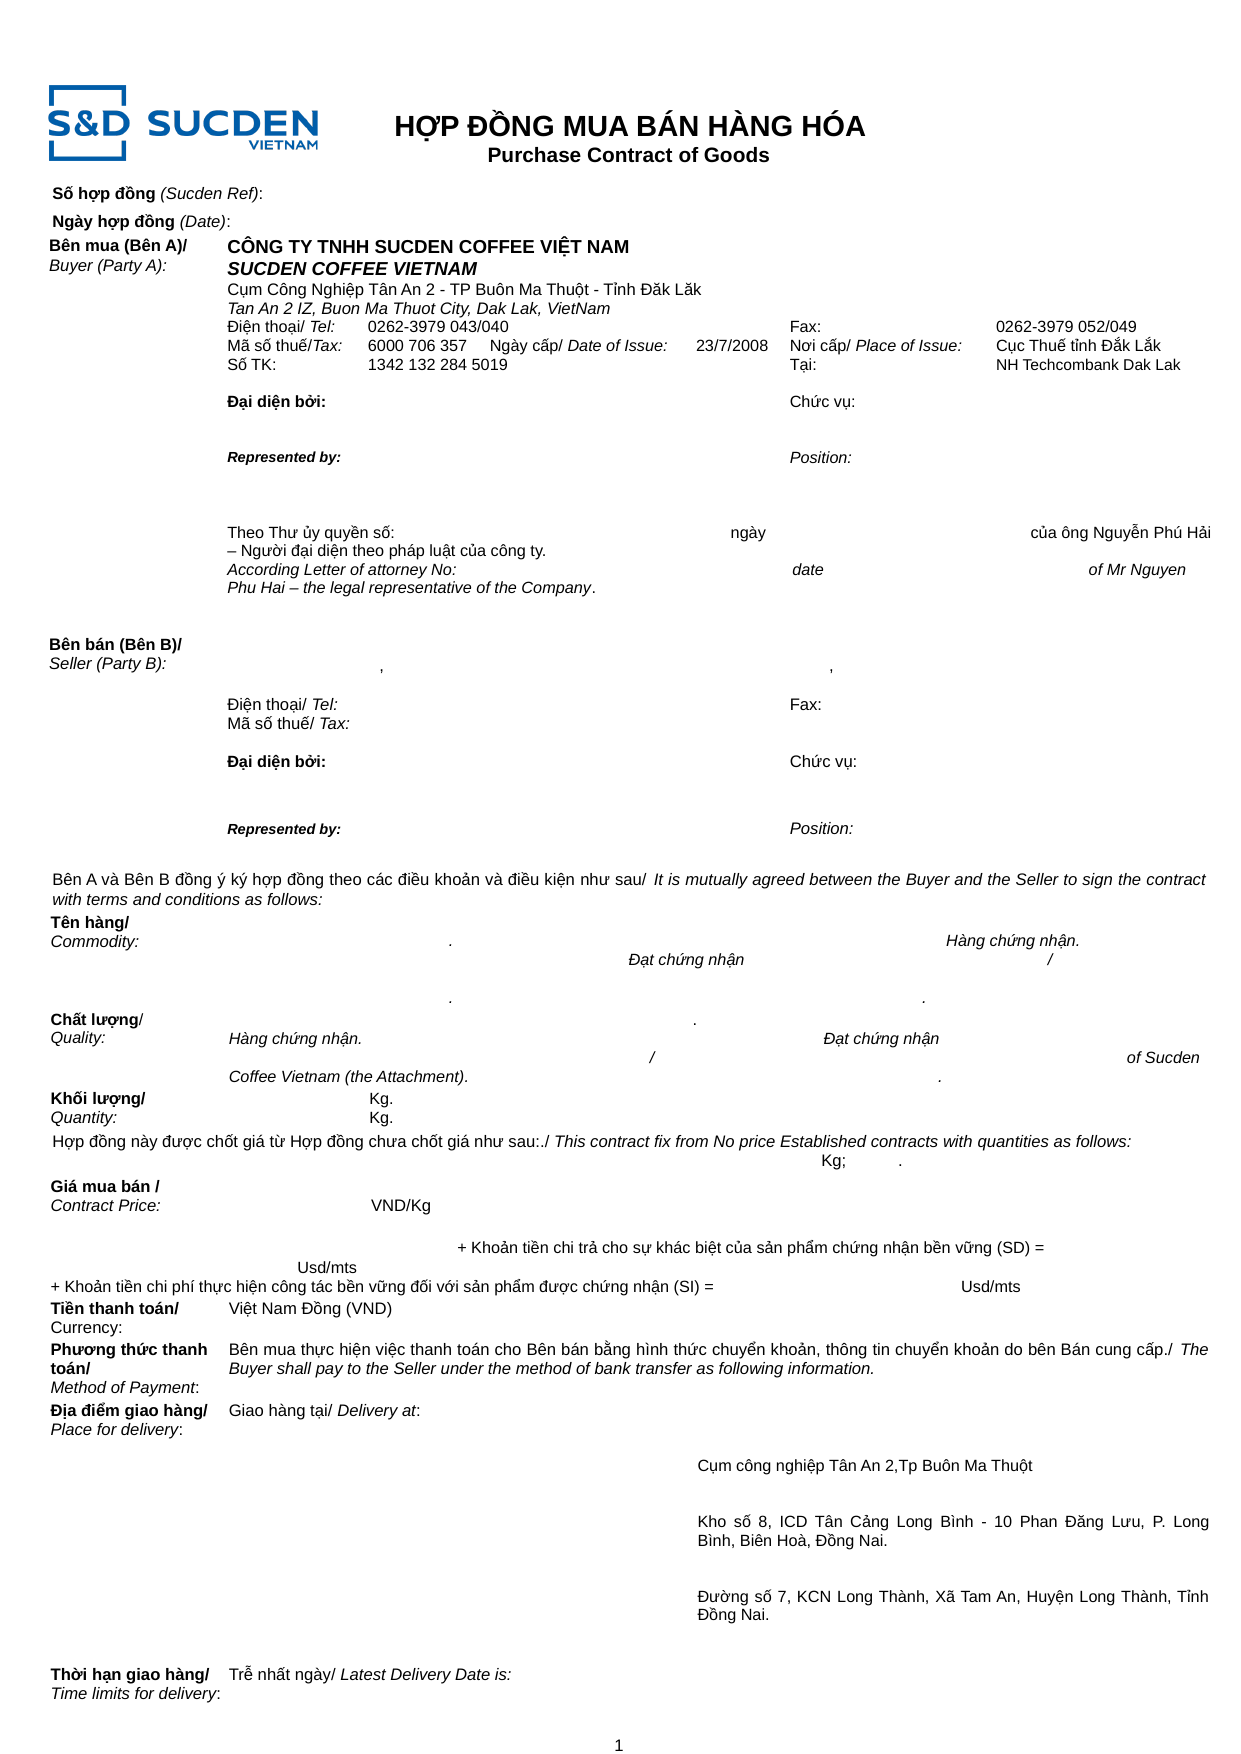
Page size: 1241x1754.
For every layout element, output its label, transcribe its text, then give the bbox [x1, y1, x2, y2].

table_cell 0262-3979 043/040 [368, 318, 696, 336]
table_cell Phương thức thanh toán/ Method of Payment: [49, 1339, 227, 1399]
table_cell Thời hạn giao hàng/ Time limits for delivery: [49, 1663, 227, 1704]
table_cell Position: [790, 790, 996, 867]
table_cell Đại diện bởi: [227, 374, 368, 429]
table_cell [696, 318, 789, 336]
table_header HỢP ĐỒNG MUA BÁN HÀNG HÓA [318, 109, 1211, 143]
table_cell Mã số thuế/Tax: [227, 336, 368, 355]
table_cell Việt Nam Đồng (VND) [227, 1297, 1211, 1338]
text <if test="o.certificate_id and o.certificate_id.code == 'RA' and (o.sd_price > 0 or o.si_price > 0)"> [77, 72, 1164, 91]
table_cell <_(o.partner_id.child_ids and o.partner_id.child_ids[0].name.title()) or ''> [368, 733, 789, 790]
table_cell Ngày cấp/ Date of Issue: [490, 336, 696, 355]
table_cell Tại: [790, 355, 996, 374]
table_cell <o.contract_line.product_id.contract_commodity_vn><choose><if test="o.contract_line.product_id.default_code == 'FAQ'"> <o.crop_id.name></if></choose>.<choose><if test="o.certificate_id and o.certificate_id.code =='2-in-1' "> Hàng chứng nhận.</if><if test="o.certificate_id and o.certificate_id.code !='2-in-1' "> Đạt chứng nhận <get_cert(o.certificate_id)></if></choose>/ <o.contract_line.product_id.contract_commodity_en><choose><if test="o.contract_line.product_id.default_code == 'FAQ'"> <o.crop_id.name></if></choose>.<choose><if test="o.certificate_id.id"> <o.certificate_id.name_print>.</if></choose> <get_license(o)> [227, 911, 1211, 1009]
table_cell Giá mua bán / Contract Price: [49, 1173, 227, 1237]
table_cell Nơi cấp/ Place of Issue: [790, 336, 996, 355]
table_cell CÔNG TY TNHH SUCDEN COFFEE VIỆT NAM SUCDEN COFFEE VIETNAM Cụm Công Nghiệp Tân An 2 - TP Buôn Ma Thuột - Tỉnh Đăk Lăk Tan An 2 IZ, Buon Ma Thuot City, Dak Lak, VietNam [227, 236, 1211, 318]
table_cell Bên A và Bên B đồng ý ký hợp đồng theo các điều khoản và điều kiện như sau/ It is mutually agreed between the Buyer and the Seller to sign the contract with terms and conditions as follows: [49, 867, 1211, 911]
table_cell <formatLang(o.relation_price_unit,0)> [227, 1173, 368, 1237]
table_cell Position: [790, 430, 996, 486]
table_cell <o.is_according and o.according_id.vnposition or 'Tổng giám đốc'> [996, 374, 1211, 429]
table_cell Tiền thanh toán/ Currency: [49, 1297, 227, 1338]
table_cell Chất lượng/ Quality: [49, 1009, 227, 1088]
table_cell Kg. <o.contract_line[0].packing_id.vn_description> Kg. <o.contract_line[0].packing_id.en_description> [368, 1088, 1211, 1129]
table_cell [996, 714, 1211, 733]
table_cell Represented by: [227, 790, 368, 867]
table_cell <choose> <when test="o.is_according != False"> Theo Thư ủy quyền số: <o.according_id and o.according_id.number or ''> ngày <get_date(o.according_id.appr_date)> của ông Nguyễn Phú Hải – Người đại diện theo pháp luật của công ty. According Letter of attorney No: <o.according_id and o.according_id.number or ''> date <get_date(o.according_id.appr_date)> of Mr Nguyen Phu Hai – the legal representative of the Company. </when> </choose> [227, 486, 1211, 635]
table_cell <get_date(o.date_order)> [358, 209, 883, 236]
table_cell Chức vụ: [790, 733, 996, 790]
table_cell [790, 714, 996, 733]
table_cell Điện thoại/ Tel: [227, 318, 368, 336]
table_cell <o.contract_line.product_id.contract_quality_vn> <o.crop_id.name>.<choose><if test="o.certificate_id and o.certificate_id.code =='2-in-1' "> Hàng chứng nhận. </if><if test="o.certificate_id and o.certificate_id.code !='2-in-1' "> Đạt chứng nhận <get_cert(o.certificate_id)></if></choose> <get_license(o)>/ <o.contract_line.product_id.contract_quality_en> <o.crop_id.name> of Sucden Coffee Vietnam (the Attachment).<choose><if test="o.certificate_id.id"> <o.certificate_id.name_print>.</if></choose> <get_license(o)> [227, 1009, 1211, 1088]
table_cell <o.partner_id.fax> [996, 695, 1211, 714]
table_cell 1342 132 284 5019 [368, 355, 696, 374]
table_cell <o.delivery_place_id and o.delivery_place_id.name or ''> <choose> <when test="o.delivery_place_id.name == 'Factory - BMT'"> Cụm công nghiệp Tân An 2,Tp Buôn Ma Thuột </when> <when test="o.delivery_place_id.name == 'Pacorini - DN'"> Kho số 8, ICD Tân Cảng Long Bình - 10 Phan Đăng Lưu, P. Long Bình, Biên Hoà, Đồng Nai. </when> <when test="o.delivery_place_id.name == 'Katoen - DN'"> Đường số 7, KCN Long Thành, Xã Tam An, Huyện Long Thành, Tỉnh Đồng Nai. </when> </choose> [696, 1399, 1211, 1663]
table_cell <_(o.partner_id.child_ids and o.partner_id.child_ids[0].function.capitalize()) or ''> [996, 733, 1211, 790]
table_cell <o.is_according and o.according_id.name or 'NGUYỄN PHÚ HẢI'> [368, 430, 789, 486]
table_cell Số hợp đồng (Sucden Ref): [49, 181, 358, 209]
table_cell <o.partner_id.vat> [368, 714, 696, 733]
table_cell 6000 706 357 [368, 336, 489, 355]
table_cell Tên hàng/ Commodity: [49, 911, 227, 1009]
table_cell <_(o.partner_id.child_ids and o.partner_id.child_ids[0].position_en) or o.partner_id.position_en or ''> [996, 790, 1211, 867]
table_cell <get_date(o.deadline_date)> [696, 1663, 1211, 1704]
table_cell <if test="o.certificate_id and o.certificate_id.code =='RA' ">+ Khoản tiền chi trả cho sự khác biệt của sản phẩm chứng nhận bền vững (SD) = <formatLang(o.sd_price,digits=0)> Usd/mts + Khoản tiền chi phí thực hiện công tác bền vững đối với sản phẩm được chứng nhận (SI) = <formatLang(o.si_price,digits=0)> Usd/mts</if> [49, 1237, 1211, 1297]
table_cell 0262-3979 052/049 [996, 318, 1211, 336]
table_cell [49, 486, 227, 635]
table_cell <o.name or ''> [358, 181, 883, 209]
table_cell [696, 355, 789, 374]
table_cell Bên mua thực hiện việc thanh toán cho Bên bán bằng hình thức chuyển khoản, thông tin chuyển khoản do bên Bán cung cấp./ The Buyer shall pay to the Seller under the method of bank transfer as following information. [227, 1339, 1211, 1399]
table_cell <if test="not o.print_company"><o.partner_id.name></if><if test="o.print_company"><o.partner_id.company_name_new></if> <o.partner_id.street>, <o.partner_id.district_id and o.partner_id.district_id.name or ''>, <o.partner_id.state_id and o.partner_id.state_id.name or ''> [227, 635, 1211, 694]
table_cell Fax: [790, 695, 996, 714]
table_cell Bên mua (Bên A)/ Buyer (Party A): [49, 236, 227, 486]
table_cell VND/Kg [368, 1173, 1211, 1237]
table_cell [696, 714, 789, 733]
table_cell [883, 181, 1211, 209]
table_cell Trễ nhất ngày/ Latest Delivery Date is: [227, 1663, 696, 1704]
table_cell [696, 695, 789, 714]
table_cell Mã số thuế/ Tax: [227, 714, 368, 733]
table_cell Fax: [790, 318, 996, 336]
table_cell Bên bán (Bên B)/ Seller (Party B): [49, 635, 227, 867]
table_cell 23/7/2008 [696, 336, 789, 355]
table_cell Hợp đồng này được chốt giá từ Hợp đồng chưa chốt giá như sau:./ This contract fix from No price Established contracts with quantities as follows: <for each="seq,line in enumerate(o.nvp_ids)"><line.npe_contract_id.name> <formatLang(line.product_qty,digits=0)> Kg; </for>. [49, 1129, 1211, 1173]
table_cell Khối lượng/ Quantity: [49, 1088, 227, 1129]
table_cell Địa điểm giao hàng/ Place for delivery: [49, 1399, 227, 1663]
table_cell Ngày hợp đồng (Date): [49, 209, 358, 236]
table_cell Giao hàng tại/ Delivery at: [227, 1399, 696, 1663]
table_cell [883, 209, 1211, 236]
table_cell [49, 167, 1211, 181]
table_cell Cục Thuế tỉnh Đắk Lắk [996, 336, 1211, 355]
table_cell Chức vụ: [790, 374, 996, 429]
table_cell Đại diện bởi: [227, 733, 368, 790]
table_cell NH Techcombank Dak Lak [996, 355, 1211, 374]
table_cell <_(o.partner_id.child_ids and o.partner_id.child_ids[0].name.title()) or ''> [368, 790, 789, 867]
table_cell Purchase Contract of Goods [49, 143, 1211, 167]
table_cell <o.is_according and o.according_id.eposition or 'CEO'> [996, 430, 1211, 486]
table_cell Represented by: [227, 430, 368, 486]
table_cell <o.partner_id.phone> [368, 695, 696, 714]
picture [48, 85, 318, 161]
table_cell <o.is_according and o.according_id.name_vn or 'NGUYỄN PHÚ HẢI'> [368, 374, 789, 429]
table_cell Điện thoại/ Tel: [227, 695, 368, 714]
table_cell <formatLang(o.total_qty,digits=0)> [227, 1088, 368, 1129]
table_cell Số TK: [227, 355, 368, 374]
